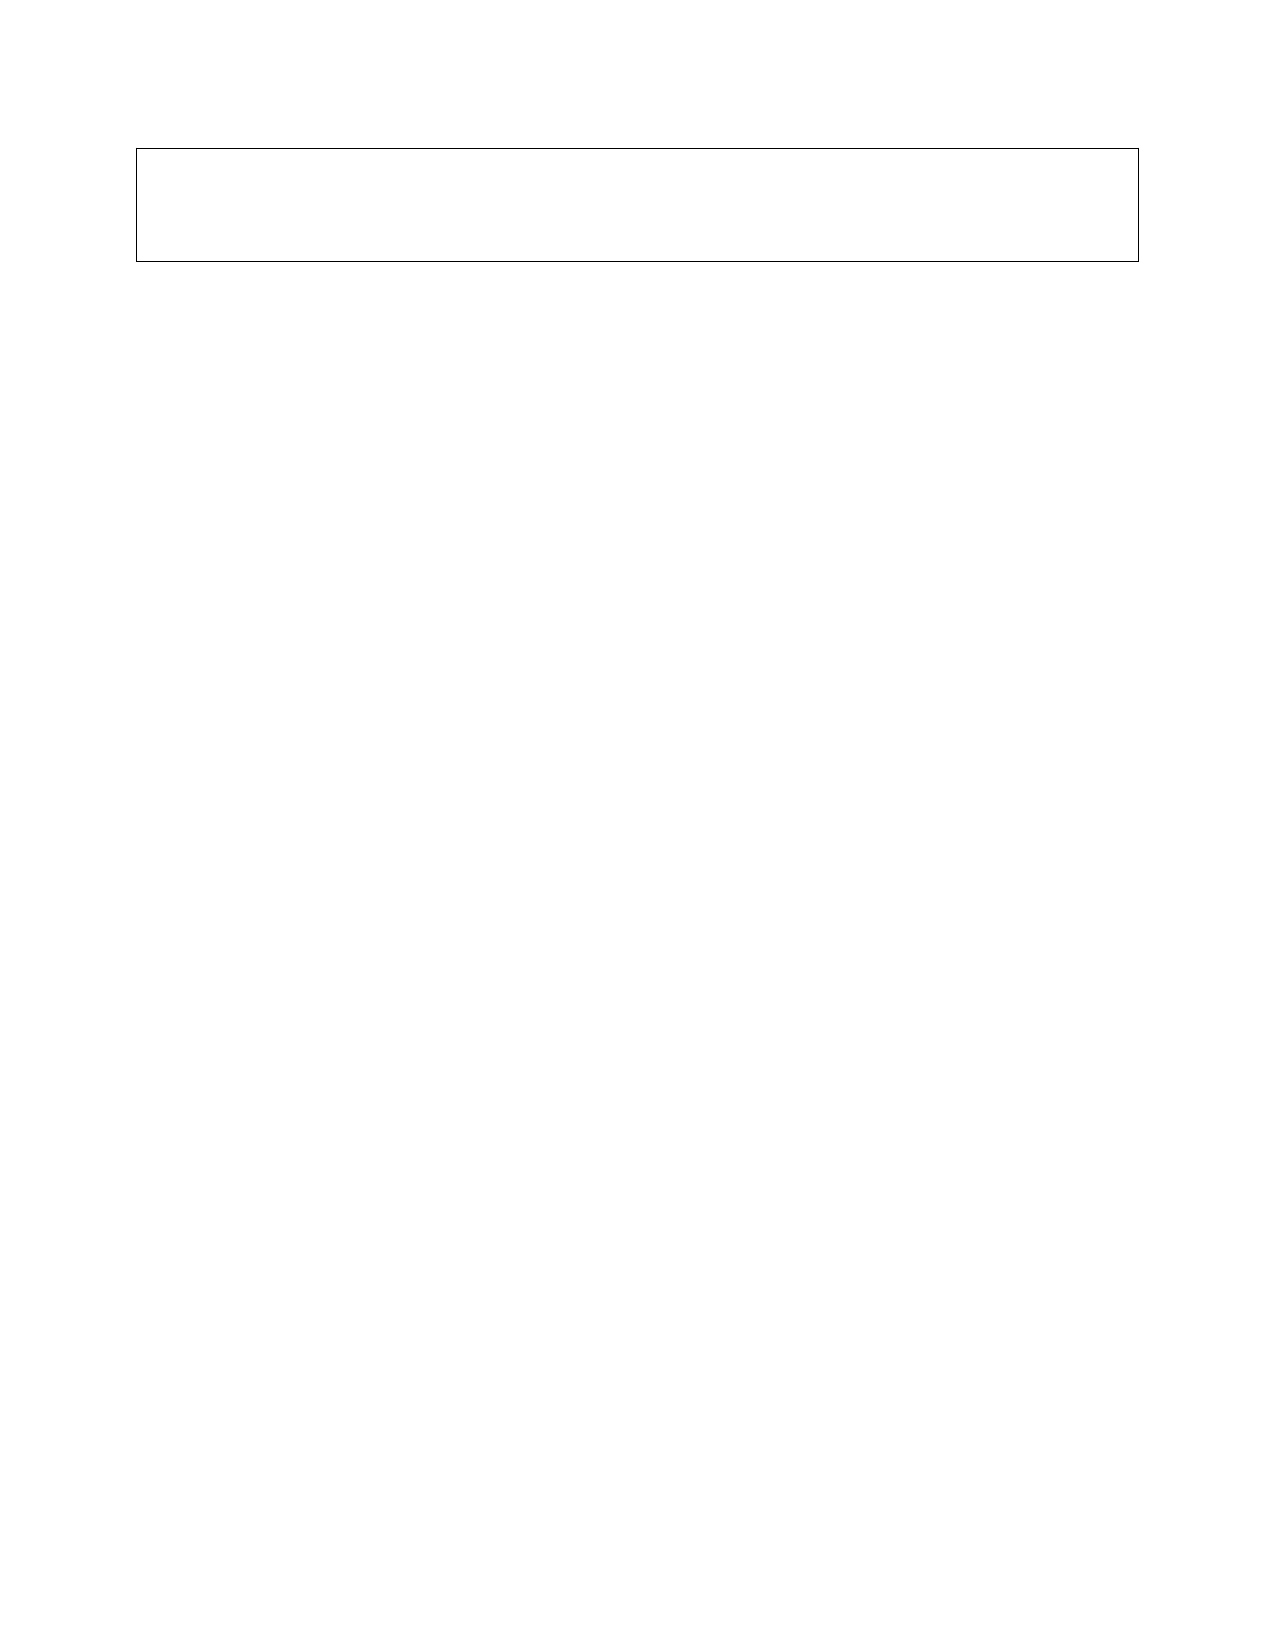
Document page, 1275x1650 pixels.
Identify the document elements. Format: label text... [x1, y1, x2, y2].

table_cell Przykładowe zrzuty ekranu działającej aplikacji: [137, 149, 1138, 261]
